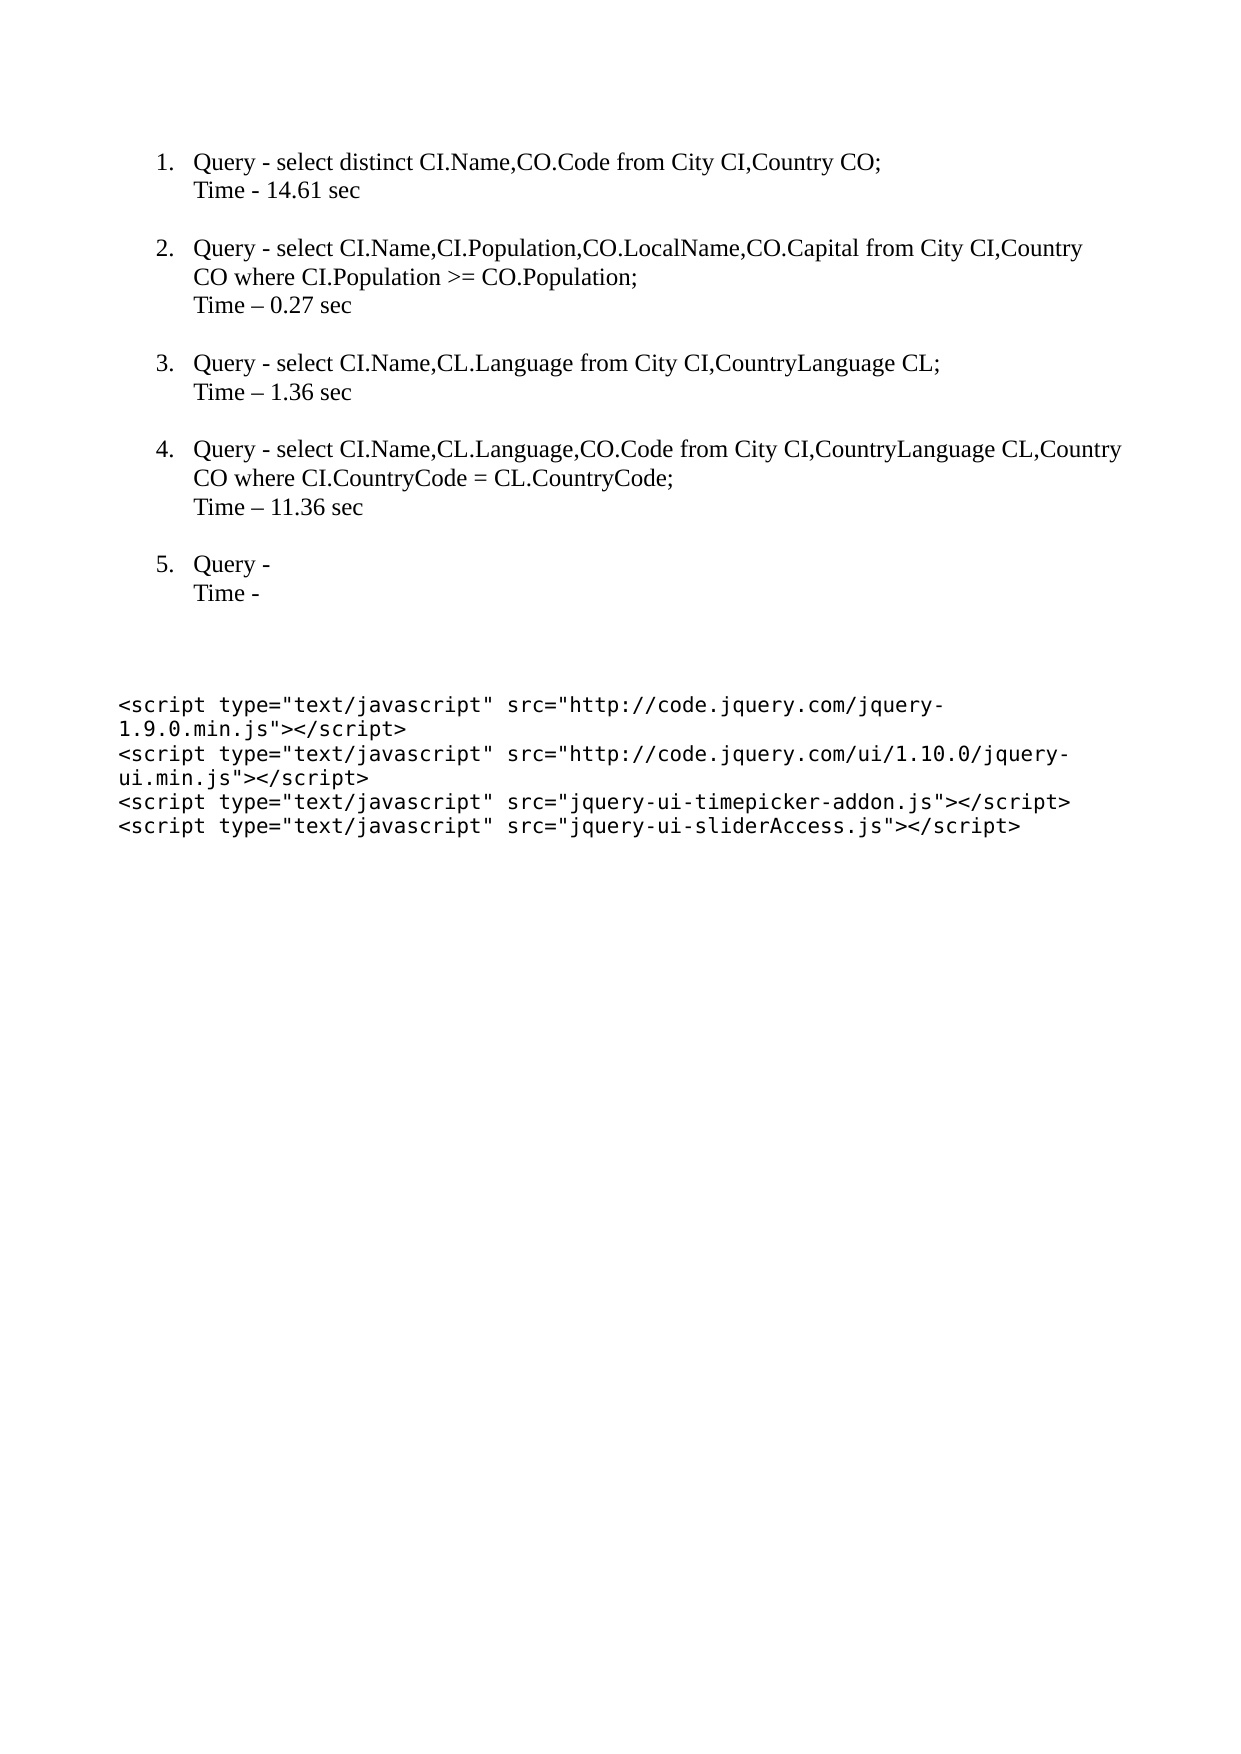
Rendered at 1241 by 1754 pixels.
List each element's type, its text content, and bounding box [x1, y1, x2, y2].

list Query - [156, 549, 1122, 578]
list Time – 1.36 sec [156, 377, 1122, 406]
list Time – 11.36 sec [156, 492, 1122, 521]
text <script type="text/javascript" src="http://code.jquery.com/jquery-1.9.0.min.js"></script> [118, 693, 1122, 742]
list Query - select CI.Name,CI.Population,CO.LocalName,CO.Capital from City CI,Country CO where CI.Population >= CO.Population; [156, 233, 1122, 291]
list Time - [156, 578, 1122, 607]
text <script type="text/javascript" src="jquery-ui-sliderAccess.js"></script> [118, 814, 1122, 839]
list Query - select CI.Name,CL.Language from City CI,CountryLanguage CL; [156, 348, 1122, 377]
list Time – 0.27 sec [156, 291, 1122, 319]
text <script type="text/javascript" src="jquery-ui-timepicker-addon.js"></script> [118, 790, 1122, 814]
list Query - select CI.Name,CL.Language,CO.Code from City CI,CountryLanguage CL,Country CO where CI.CountryCode = CL.CountryCode; [156, 434, 1122, 492]
list Time - 14.61 sec [156, 176, 1122, 204]
list Query - select distinct CI.Name,CO.Code from City CI,Country CO; [156, 147, 1122, 176]
text <script type="text/javascript" src="http://code.jquery.com/ui/1.10.0/jquery-ui.min.js"></script> [118, 742, 1122, 790]
